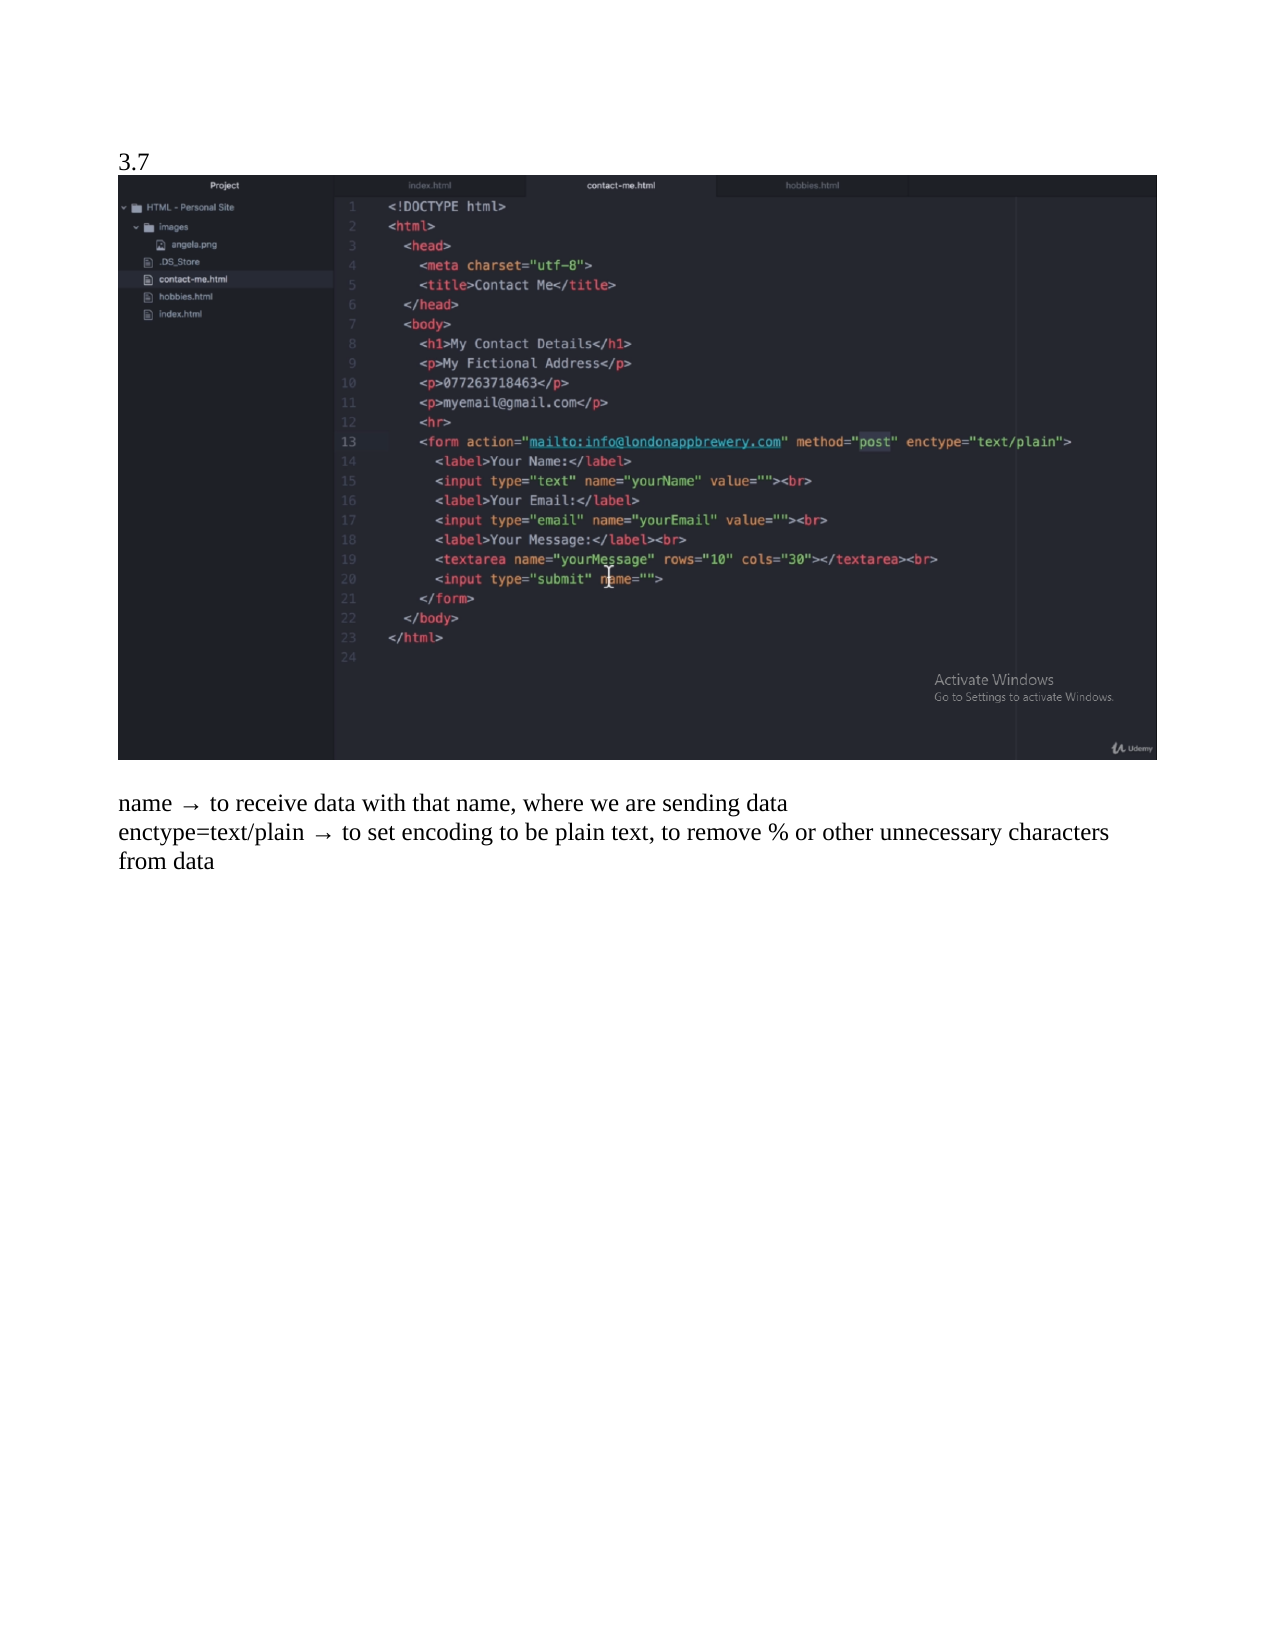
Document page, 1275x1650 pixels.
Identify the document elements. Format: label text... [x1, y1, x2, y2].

text 3.7 [118, 147, 1157, 175]
text name → to receive data with that name, where we are sending data [118, 788, 1157, 817]
text enctype=text/plain → to set encoding to be plain text, to remove % or other unnecessary characters from data [118, 817, 1157, 874]
picture [118, 175, 1157, 760]
